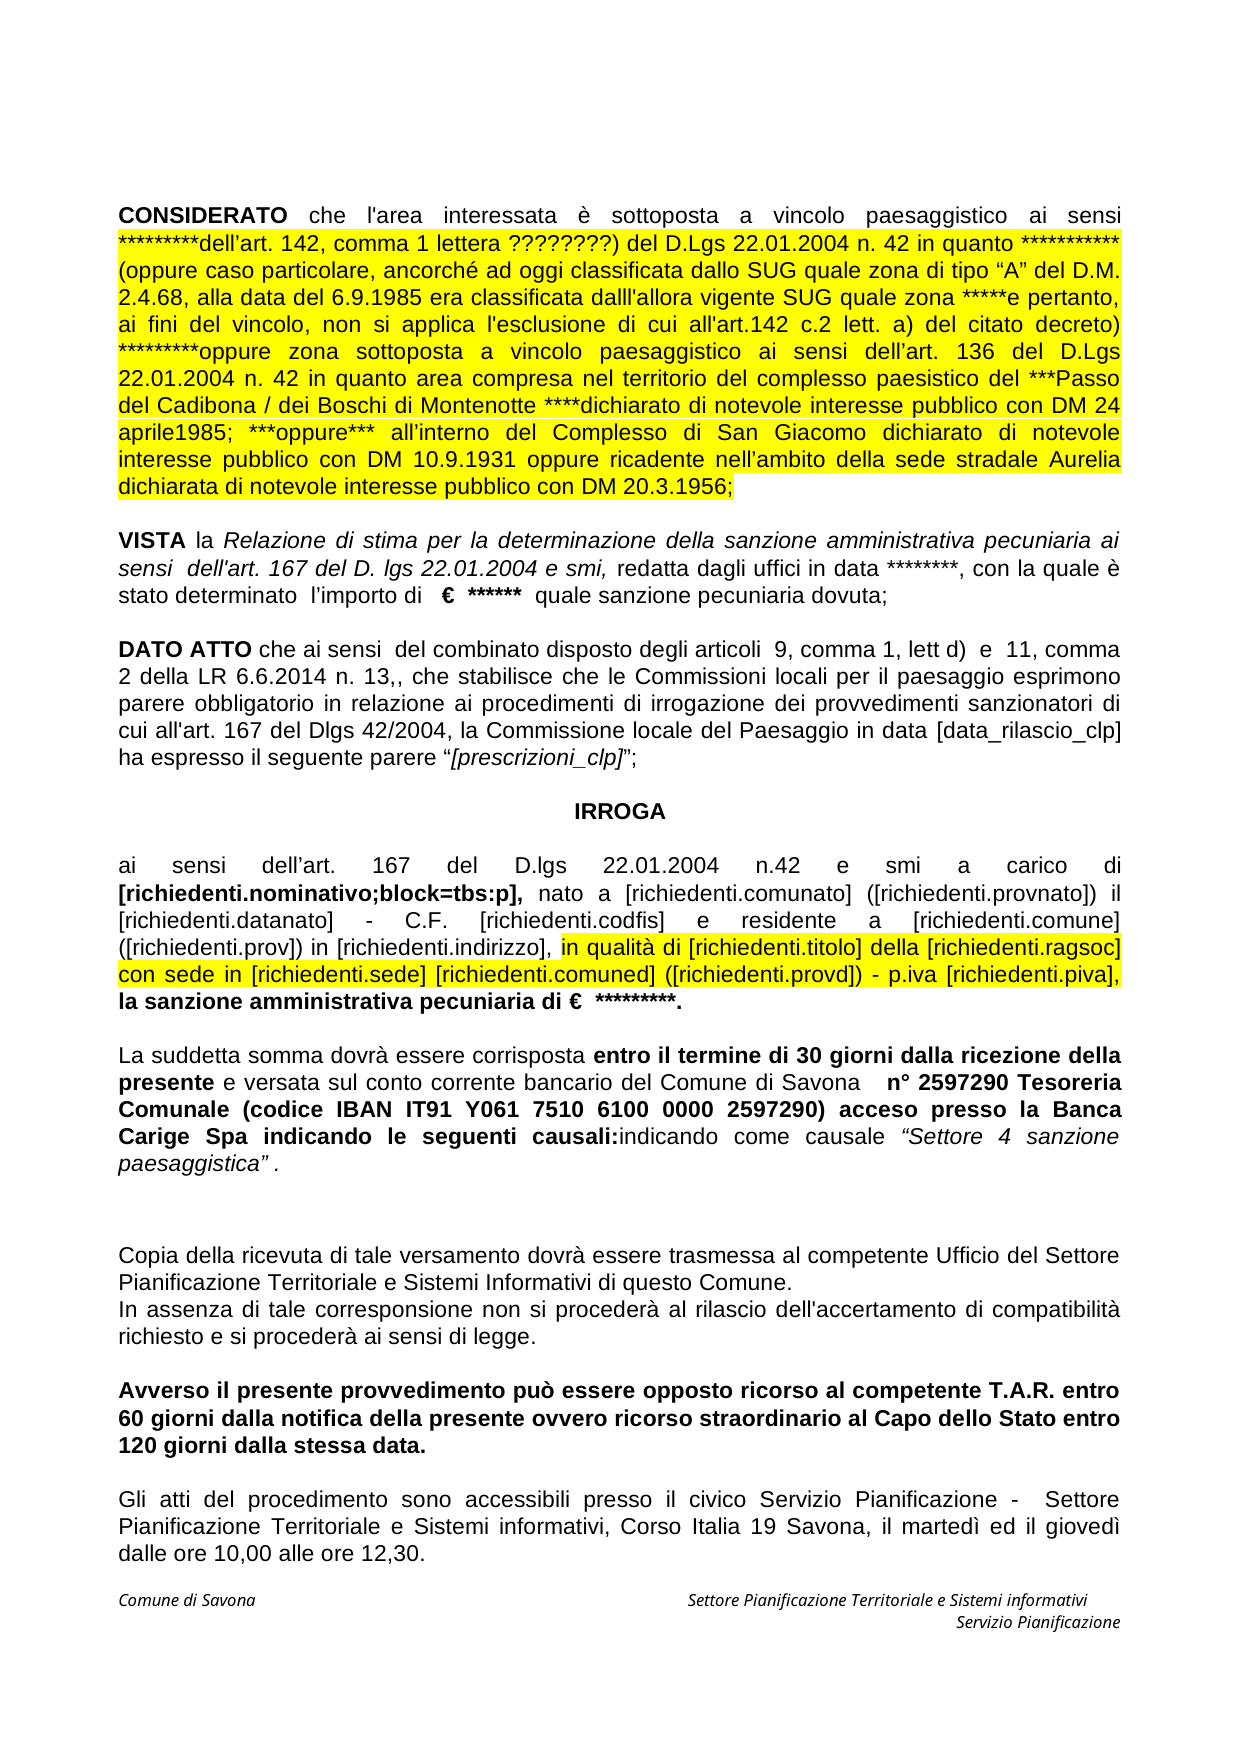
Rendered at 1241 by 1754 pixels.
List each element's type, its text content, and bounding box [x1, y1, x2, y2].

text ai sensi dell’art. 167 del D.lgs 22.01.2004 n.42 e smi a carico di [richiedenti.nominativo;block=tbs:p], nato a [richiedenti.comunato] ([richiedenti.provnato]) il [richiedenti.datanato] - C.F. [richiedenti.codfis] e residente a [richiedenti.comune] ([richiedenti.prov]) in [richiedenti.indirizzo], in qualità di [richiedenti.titolo] della [richiedenti.ragsoc] con sede in [richiedenti.sede] [richiedenti.comuned] ([richiedenti.provd]) - p.iva [richiedenti.piva], la sanzione amministrativa pecuniaria di € *********. [118, 852, 1122, 1014]
text Gli atti del procedimento sono accessibili presso il civico Servizio Pianificazione - Settore Pianificazione Territoriale e Sistemi informativi, Corso Italia 19 Savona, il martedì ed il giovedì dalle ore 10,00 alle ore 12,30. [118, 1485, 1122, 1566]
text Avverso il presente provvedimento può essere opposto ricorso al competente T.A.R. entro 60 giorni dalla notifica della presente ovvero ricorso straordinario al Capo dello Stato entro 120 giorni dalla stessa data. [118, 1377, 1122, 1458]
text La suddetta somma dovrà essere corrisposta entro il termine di 30 giorni dalla ricezione della presente e versata sul conto corrente bancario del Comune di Savona n° 2597290 Tesoreria Comunale (codice IBAN IT91 Y061 7510 6100 0000 2597290) acceso presso la Banca Carige Spa indicando le seguenti causali:indicando come causale “Settore 4 sanzione paesaggistica” . [118, 1041, 1122, 1177]
text In assenza di tale corresponsione non si procederà al rilascio dell'accertamento di compatibilità richiesto e si procederà ai sensi di legge. [118, 1296, 1122, 1350]
text CONSIDERATO che l'area interessata è sottoposta a vincolo paesaggistico ai sensi *********dell’art. 142, comma 1 lettera ????????) del D.Lgs 22.01.2004 n. 42 in quanto *********** (oppure caso particolare, ancorché ad oggi classificata dallo SUG quale zona di tipo “A” del D.M. 2.4.68, alla data del 6.9.1985 era classificata dalll'allora vigente SUG quale zona *****e pertanto, ai fini del vincolo, non si applica l'esclusione di cui all'art.142 c.2 lett. a) del citato decreto) *********oppure zona sottoposta a vincolo paesaggistico ai sensi dell’art. 136 del D.Lgs 22.01.2004 n. 42 in quanto area compresa nel territorio del complesso paesistico del ***Passo del Cadibona / dei Boschi di Montenotte ****dichiarato di notevole interesse pubblico con DM 24 aprile1985; ***oppure*** all’interno del Complesso di San Giacomo dichiarato di notevole interesse pubblico con DM 10.9.1931 oppure ricadente nell’ambito della sede stradale Aurelia dichiarata di notevole interesse pubblico con DM 20.3.1956; [118, 202, 1122, 500]
text VISTA la Relazione di stima per la determinazione della sanzione amministrativa pecuniaria ai sensi dell'art. 167 del D. lgs 22.01.2004 e smi, redatta dagli uffici in data ********, con la quale è stato determinato l’importo di € ****** quale sanzione pecuniaria dovuta; [118, 527, 1122, 608]
text DATO ATTO che ai sensi del combinato disposto degli articoli 9, comma 1, lett d) e 11, comma 2 della LR 6.6.2014 n. 13,, che stabilisce che le Commissioni locali per il paesaggio esprimono parere obbligatorio in relazione ai procedimenti di irrogazione dei provvedimenti sanzionatori di cui all'art. 167 del Dlgs 42/2004, la Commissione locale del Paesaggio in data [data_rilascio_clp] ha espresso il seguente parere “[prescrizioni_clp]”; [118, 635, 1122, 771]
text IRROGA [118, 798, 1122, 825]
text Copia della ricevuta di tale versamento dovrà essere trasmessa al competente Ufficio del Settore Pianificazione Territoriale e Sistemi Informativi di questo Comune. [118, 1241, 1122, 1296]
